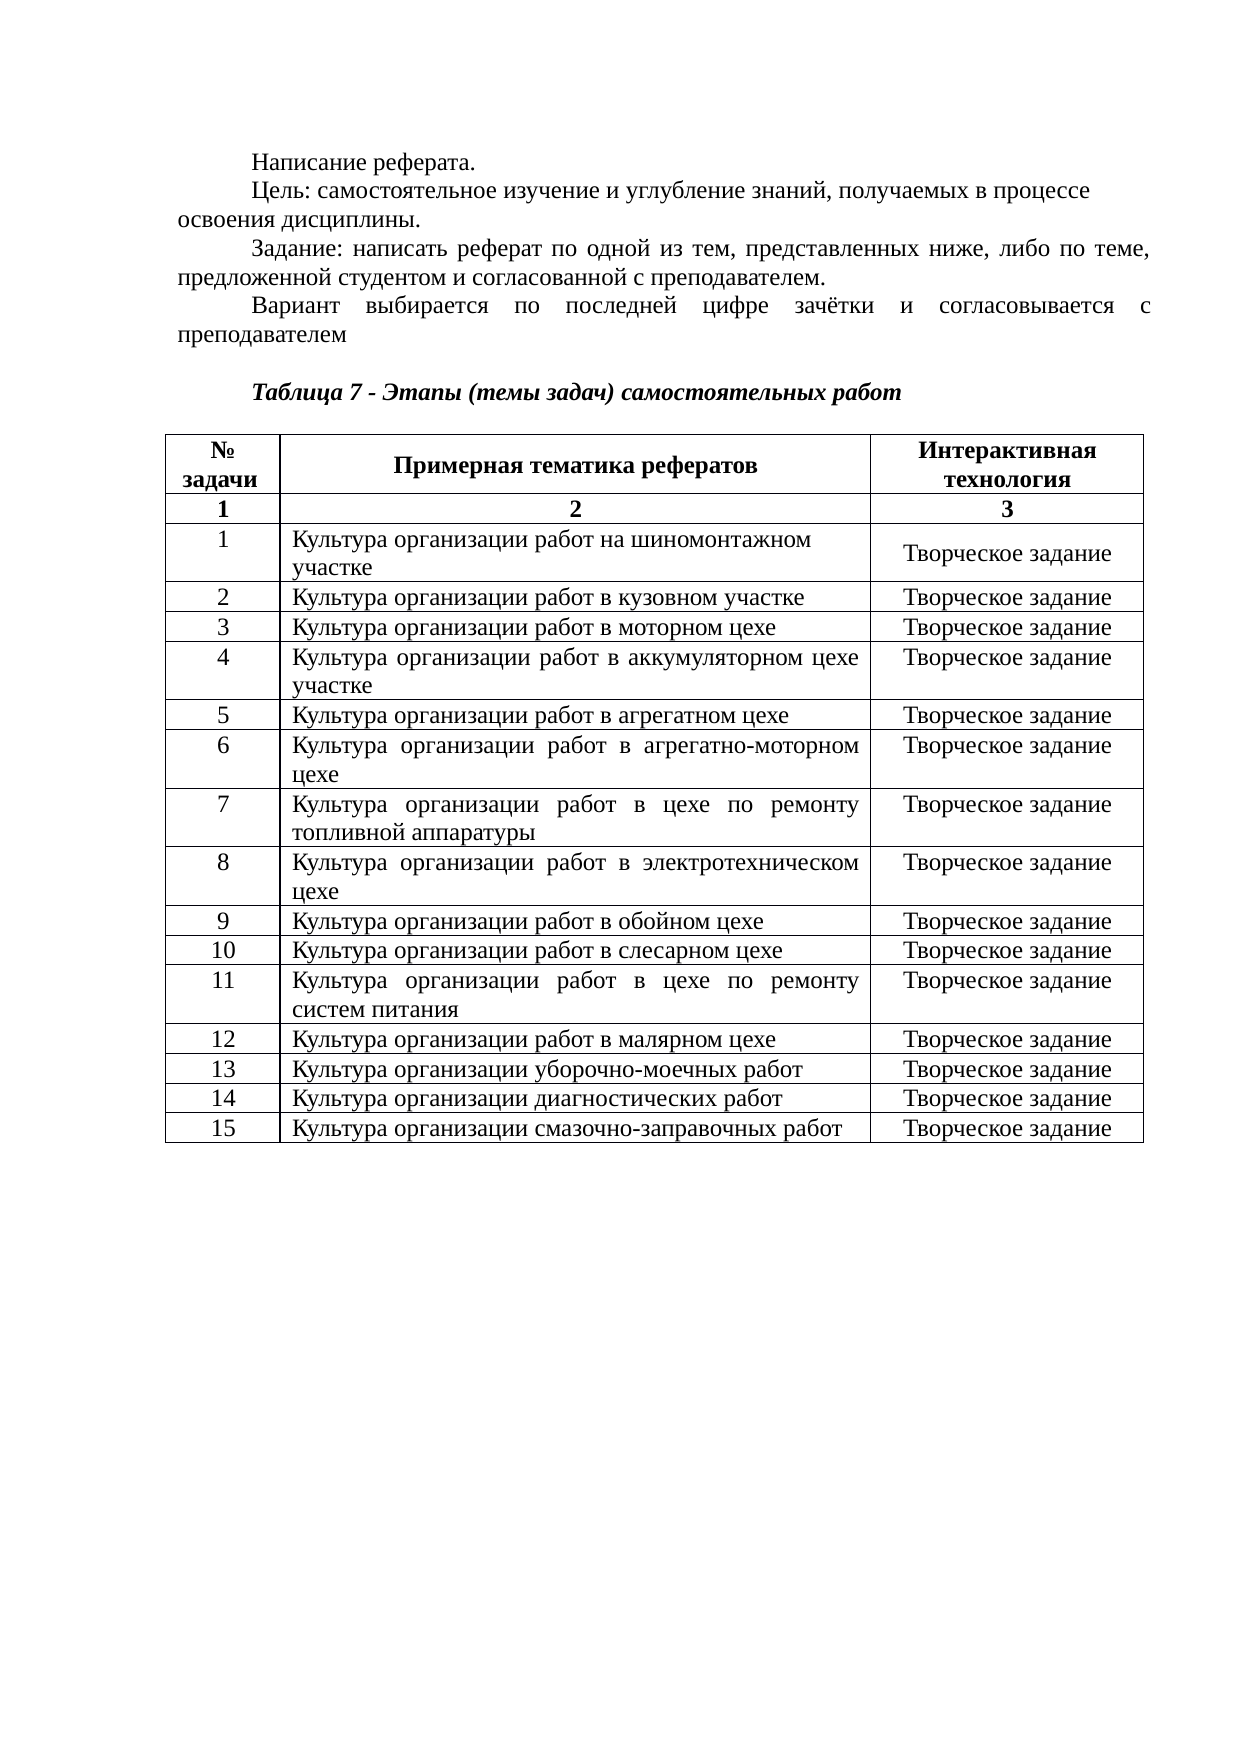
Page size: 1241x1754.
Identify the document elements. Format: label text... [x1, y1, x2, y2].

table_cell 14 [166, 1084, 279, 1112]
text Цель: самостоятельное изучение и углубление знаний, получаемых в процессе освоения дисциплины. [177, 176, 1152, 233]
table_cell Культура организации работ в обойном цехе [281, 906, 870, 934]
table_cell Культура организации работ в малярном цехе [281, 1024, 870, 1053]
table_cell Культура организации работ в агрегатном цехе [281, 700, 870, 729]
table_cell 13 [166, 1054, 279, 1082]
table_cell Культура организации работ в кузовном участке [281, 582, 870, 611]
table_cell 5 [166, 700, 279, 729]
table_cell Творческое задание [871, 582, 1143, 611]
text Задание: написать реферат по одной из тем, представленных ниже, либо по теме, предложенной студентом и согласованной с преподавателем. [177, 233, 1152, 291]
table_cell Творческое задание [871, 1024, 1143, 1053]
table_cell Творческое задание [871, 1113, 1143, 1142]
table_cell Культура организации работ в аккумуляторном цехе участке [281, 642, 870, 699]
table_header № задачи [166, 435, 279, 493]
table_cell Творческое задание [871, 642, 1143, 699]
table_cell Творческое задание [871, 906, 1143, 934]
table_cell Творческое задание [871, 700, 1143, 729]
table_cell 8 [166, 847, 279, 905]
table_cell Культура организации работ на шиномонтажном участке [281, 524, 870, 581]
table_cell 6 [166, 730, 279, 788]
table_cell 15 [166, 1113, 279, 1142]
table_cell Творческое задание [871, 1054, 1143, 1082]
table_cell Культура организации работ в цехе по ремонту систем питания [281, 965, 870, 1023]
table_cell 9 [166, 906, 279, 934]
table_cell Культура организации работ в агрегатно-моторном цехе [281, 730, 870, 788]
table_cell 2 [281, 494, 870, 523]
table_cell Творческое задание [871, 847, 1143, 905]
table_cell Культура организации смазочно-заправочных работ [281, 1113, 870, 1142]
table_cell Культура организации работ в электротехническом цехе [281, 847, 870, 905]
table_cell 10 [166, 936, 279, 964]
table_cell 7 [166, 789, 279, 846]
table_cell Творческое задание [871, 612, 1143, 641]
text Таблица 7 - Этапы (темы задач) самостоятельных работ [177, 377, 1152, 406]
table_header Примерная тематика рефератов [281, 435, 870, 493]
table_cell 3 [871, 494, 1143, 523]
table_cell 11 [166, 965, 279, 1023]
table_cell 3 [166, 612, 279, 641]
table_cell Творческое задание [871, 936, 1143, 964]
table_cell Творческое задание [871, 730, 1143, 788]
table_cell Культура организации уборочно-моечных работ [281, 1054, 870, 1082]
table_cell Творческое задание [871, 965, 1143, 1023]
text Написание реферата. [177, 147, 1152, 176]
table_cell Культура организации работ в слесарном цехе [281, 936, 870, 964]
table_cell 4 [166, 642, 279, 699]
table_cell Творческое задание [871, 1084, 1143, 1112]
text Вариант выбирается по последней цифре зачётки и согласовывается с преподавателем [177, 291, 1152, 348]
table_cell 12 [166, 1024, 279, 1053]
table_cell Культура организации работ в моторном цехе [281, 612, 870, 641]
table_cell 1 [166, 524, 279, 581]
table_cell 1 [166, 494, 279, 523]
table_cell Творческое задание [871, 789, 1143, 846]
table_cell 2 [166, 582, 279, 611]
table_cell Творческое задание [871, 524, 1143, 581]
table_header Интерактивная технология [871, 435, 1143, 493]
table_cell Культура организации работ в цехе по ремонту топливной аппаратуры [281, 789, 870, 846]
table_cell Культура организации диагностических работ [281, 1084, 870, 1112]
